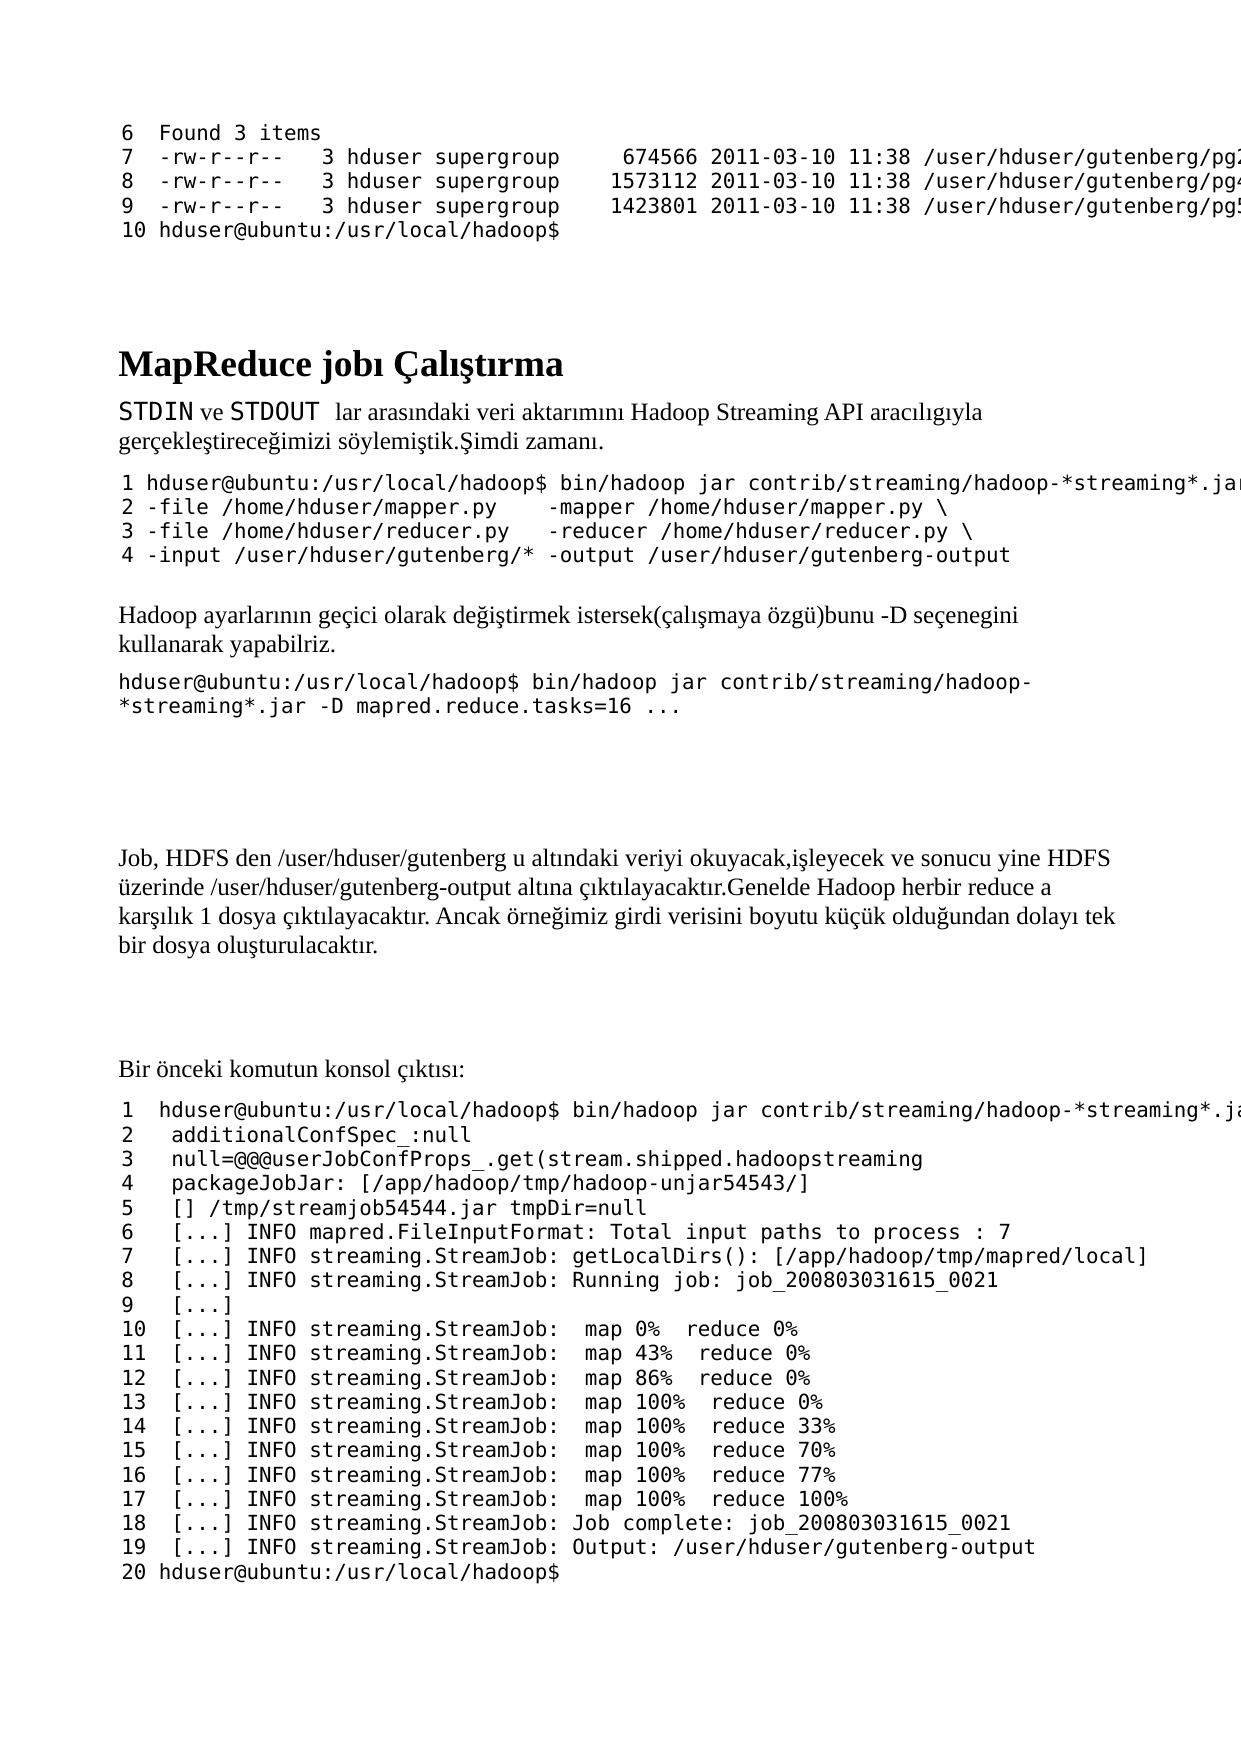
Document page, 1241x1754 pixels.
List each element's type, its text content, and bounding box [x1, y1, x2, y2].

table_header 1 2 3 4 [118, 468, 143, 600]
table_header 6 7 8 9 10 [118, 118, 156, 275]
text Job, HDFS den /user/hduser/gutenberg u altındaki veriyi okuyacak,işleyecek ve sonucu yine HDFS üzerinde /user/hduser/gutenberg-output altına çıktılayacaktır.Genelde Hadoop herbir reduce a karşılık 1 dosya çıktılayacaktır. Ancak örneğimiz girdi verisini boyutu küçük olduğundan dolayı tek bir dosya oluşturulacaktır. [118, 843, 1122, 958]
text Bir önceki komutun konsol çıktısı: [118, 1054, 1122, 1083]
text hduser@ubuntu:/usr/local/hadoop$ bin/hadoop jar contrib/streaming/hadoop-*streaming*.jar -D mapred.reduce.tasks=16 ... [118, 670, 1122, 718]
table_header 1 2 3 4 5 6 7 8 9 10 11 12 13 14 15 16 17 18 19 20 [118, 1096, 156, 1616]
text Hadoop ayarlarının geçici olarak değiştirmek istersek(çalışmaya özgü)bunu -D seçenegini kullanarak yapabilriz. [118, 600, 1122, 657]
table_header hduser@ubuntu:/usr/local/hadoop$ bin/hadoop dfs -copyFromLocal /tmp/gutenberg /user/hduser/gutenberg hduser@ubuntu:/usr/local/hadoop$ bin/hadoop dfs -ls Found 1 items drwxr-xr-x - hduser supergroup 0 2010-05-08 17:40 /user/hduser/gutenberg hduser@ubuntu:/usr/local/hadoop$ bin/hadoop dfs -ls /user/hduser/gutenberg Found 3 items -rw-r--r-- 3 hduser supergroup 674566 2011-03-10 11:38 /user/hduser/gutenberg/pg20417.txt -rw-r--r-- 3 hduser supergroup 1573112 2011-03-10 11:38 /user/hduser/gutenberg/pg4300.txt -rw-r--r-- 3 hduser supergroup 1423801 2011-03-10 11:38 /user/hduser/gutenberg/pg5000.txt hduser@ubuntu:/usr/local/hadoop$ [156, 118, 1240, 275]
table_header hduser@ubuntu:/usr/local/hadoop$ bin/hadoop jar contrib/streaming/hadoop-*streaming*.jar -mapper /home/hduser/mapper.py -reducer /home/hduser/reducer.py -input /user/hduser/gutenberg/* -output /user/hduser/gutenberg-output additionalConfSpec_:null null=@@@userJobConfProps_.get(stream.shipped.hadoopstreaming packageJobJar: [/app/hadoop/tmp/hadoop-unjar54543/] [] /tmp/streamjob54544.jar tmpDir=null [...] INFO mapred.FileInputFormat: Total input paths to process : 7 [...] INFO streaming.StreamJob: getLocalDirs(): [/app/hadoop/tmp/mapred/local] [...] INFO streaming.StreamJob: Running job: job_200803031615_0021 [...] [...] INFO streaming.StreamJob: map 0% reduce 0% [...] INFO streaming.StreamJob: map 43% reduce 0% [...] INFO streaming.StreamJob: map 86% reduce 0% [...] INFO streaming.StreamJob: map 100% reduce 0% [...] INFO streaming.StreamJob: map 100% reduce 33% [...] INFO streaming.StreamJob: map 100% reduce 70% [...] INFO streaming.StreamJob: map 100% reduce 77% [...] INFO streaming.StreamJob: map 100% reduce 100% [...] INFO streaming.StreamJob: Job complete: job_200803031615_0021 [...] INFO streaming.StreamJob: Output: /user/hduser/gutenberg-output hduser@ubuntu:/usr/local/hadoop$ [156, 1096, 1240, 1616]
table_header hduser@ubuntu:/usr/local/hadoop$ bin/hadoop jar contrib/streaming/hadoop-*streaming*.jar \ -file /home/hduser/mapper.py -mapper /home/hduser/mapper.py \ -file /home/hduser/reducer.py -reducer /home/hduser/reducer.py \ -input /user/hduser/gutenberg/* -output /user/hduser/gutenberg-output [143, 468, 1240, 600]
subtitle MapReduce jobı Çalıştırma [118, 341, 1122, 384]
text STDIN ve STDOUT lar arasındaki veri aktarımını Hadoop Streaming API aracılıgıyla gerçekleştireceğimizi söylemiştik.Şimdi zamanı. [118, 397, 1122, 455]
